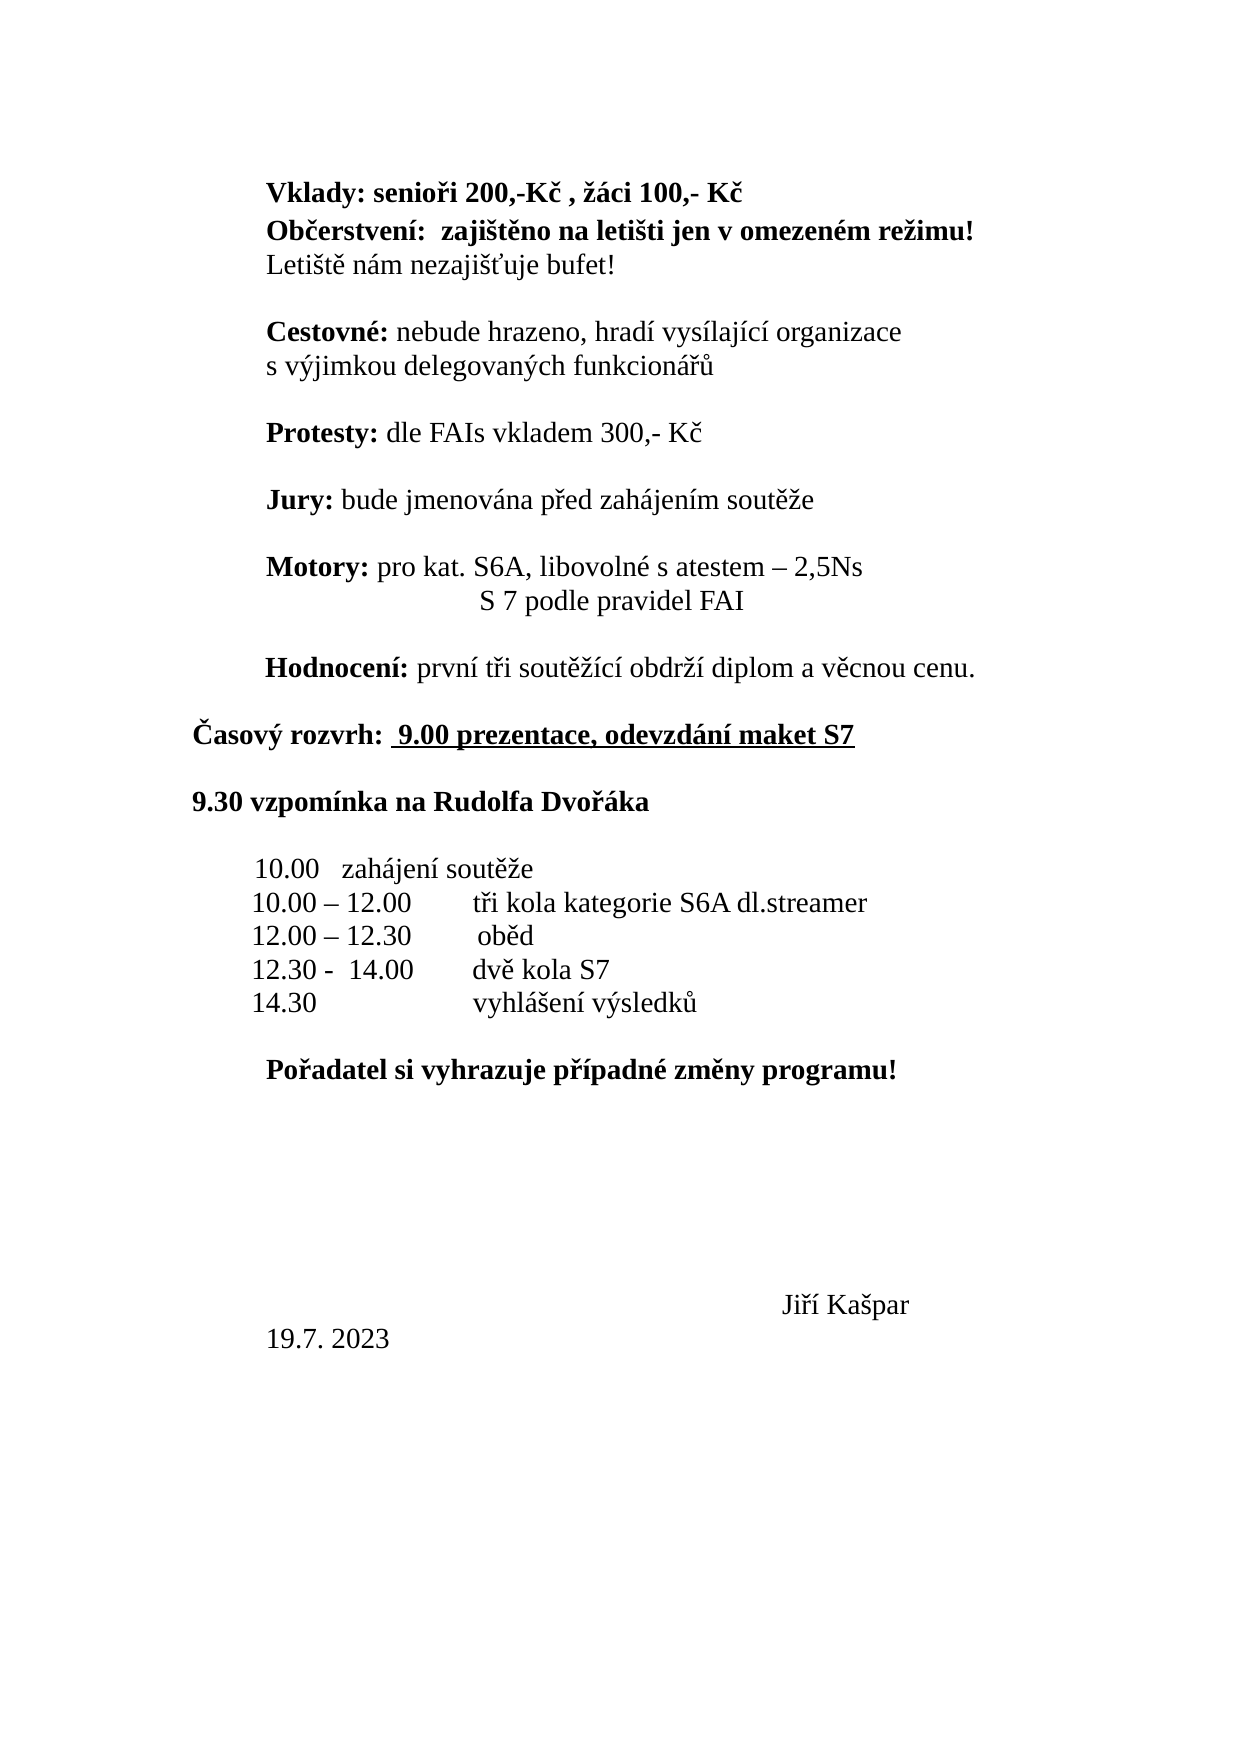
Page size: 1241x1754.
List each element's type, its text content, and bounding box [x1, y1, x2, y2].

text 10.00 – 12.00 tři kola kategorie S6A dl.streamer [251, 885, 1122, 918]
text Protesty: dle FAIs vkladem 300,- Kč [118, 415, 1122, 449]
text 12.00 – 12.30 oběd [251, 918, 1122, 952]
text Vklady: senioři 200,-Kč , žáci 100,- Kč [192, 176, 1122, 209]
text Občerstvení: zajištěno na letišti jen v omezeném režimu! [118, 209, 1122, 247]
text 14.30 vyhlášení výsledků [251, 985, 1122, 1019]
text 10.00 zahájení soutěže [118, 851, 1122, 885]
text Jiří Kašpar [708, 1287, 1122, 1321]
text S 7 podle pravidel FAI [118, 583, 1122, 616]
text s výjimkou delegovaných funkcionářů [118, 348, 1122, 382]
text 9.30 vzpomínka na Rudolfa Dvořáka [118, 784, 1122, 818]
text 12.30 - 14.00 dvě kola S7 [251, 952, 1122, 985]
text Motory: pro kat. S6A, libovolné s atestem – 2,5Ns [118, 549, 1122, 583]
text Letiště nám nezajišťuje bufet! [118, 247, 1122, 281]
text Cestovné: nebude hrazeno, hradí vysílající organizace [118, 314, 1122, 348]
text Jury: bude jmenována před zahájením soutěže [118, 482, 1122, 516]
text Pořadatel si vyhrazuje případné změny programu! [118, 1052, 1122, 1086]
text Časový rozvrh: 9.00 prezentace, odevzdání maket S7 [118, 717, 1122, 751]
text Hodnocení: první tři soutěžící obdrží diplom a věcnou cenu. [265, 650, 1122, 683]
text 19.7. 2023 [192, 1321, 1122, 1354]
